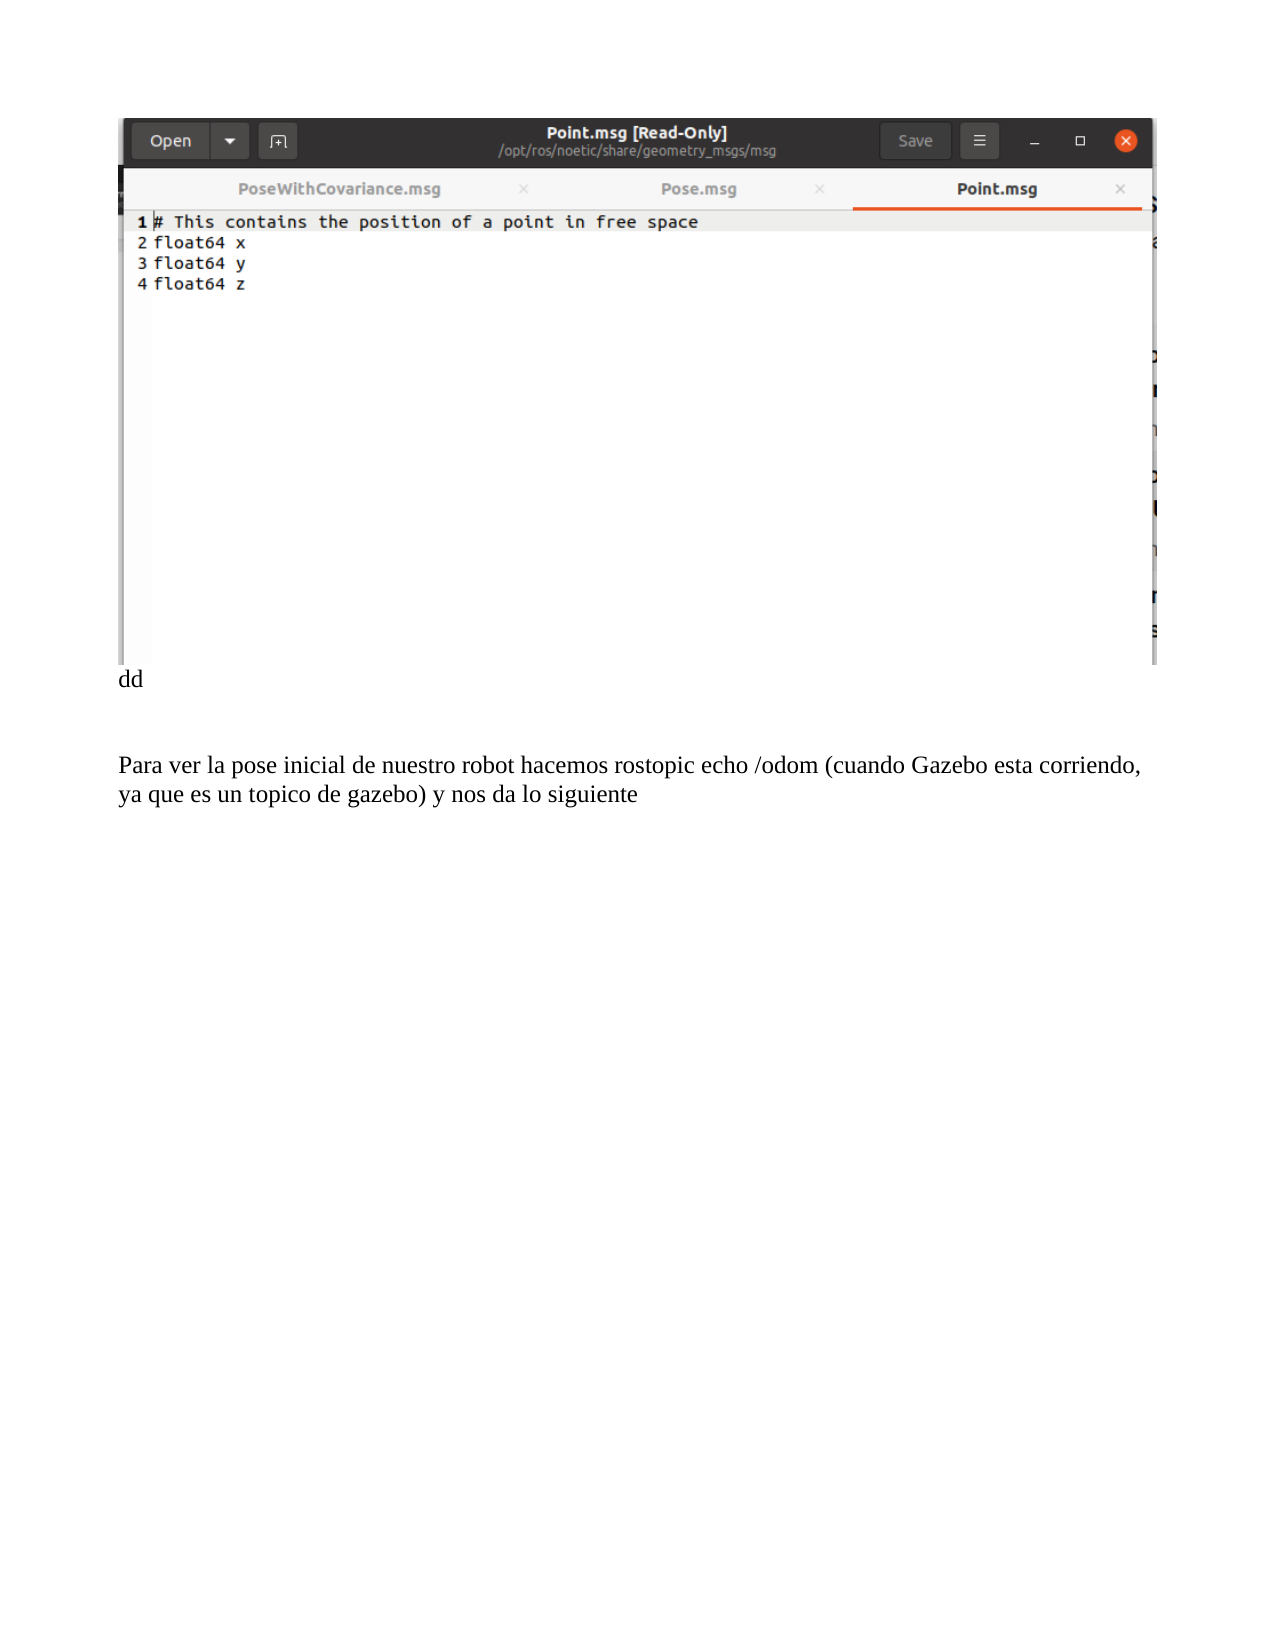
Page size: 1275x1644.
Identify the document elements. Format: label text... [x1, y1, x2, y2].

text dd [118, 665, 1157, 693]
text Para ver la pose inicial de nuestro robot hacemos rostopic echo /odom (cuando Gazebo esta corriendo, ya que es un topico de gazebo) y nos da lo siguiente [118, 751, 1157, 808]
picture [118, 118, 1157, 665]
